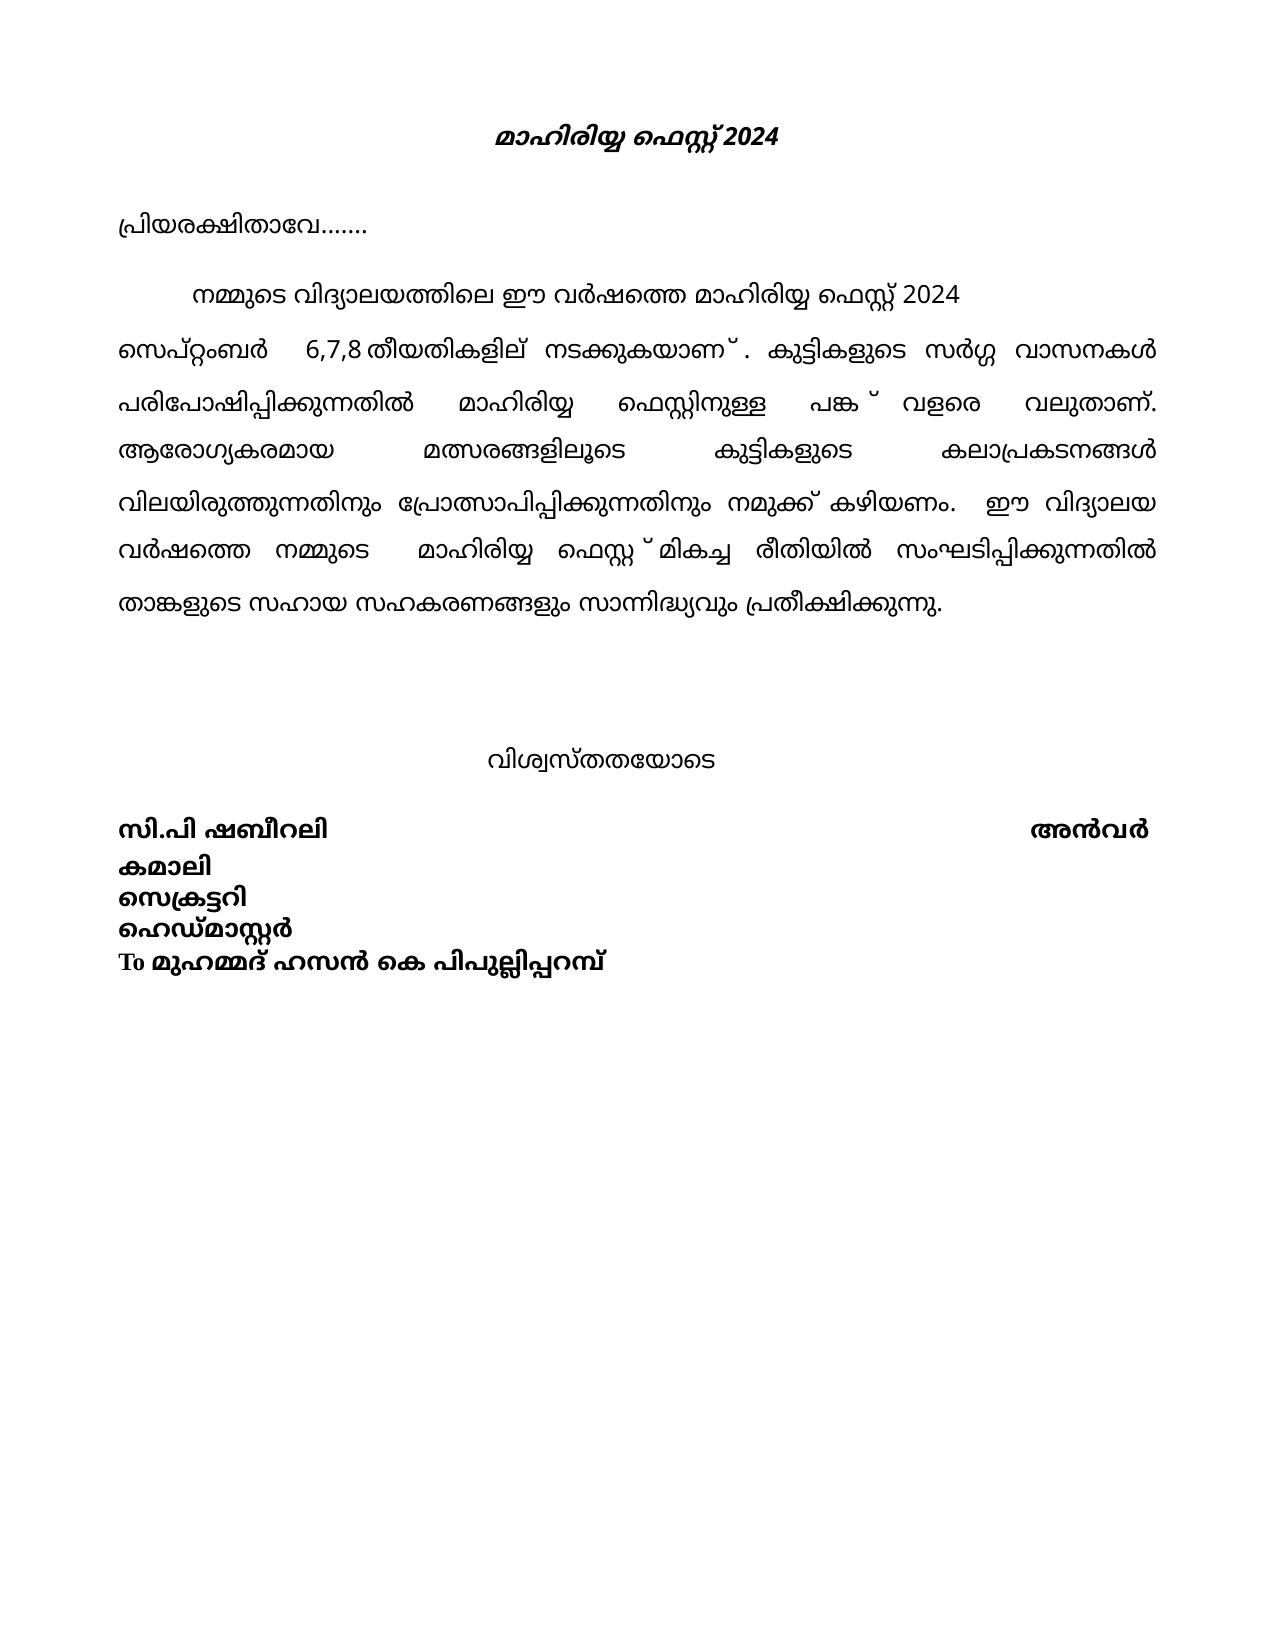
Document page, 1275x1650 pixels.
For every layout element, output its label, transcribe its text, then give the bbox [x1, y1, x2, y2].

text സെപ്റ്റംബര്‍ 6,7,8തീയതികളില്‍‍ നടക്കുകയാണ് . കുട്ടികളുടെ സര്‍ഗ്ഗ വാസനകള്‍ പരിപോഷിപ്പിക്കുന്നതില്‍ മാഹിരിയ്യ ഫെസ്റ്റിനുള്ള പങ്ക് വളരെ വലുതാണ്. ആരോഗ്യകരമായ മത്സരങ്ങളിലൂടെ കുട്ടികളുടെ കലാപ്രകടനങ്ങള്‍ വിലയിരുത്തുന്നതിനും പ്രോത്സാപിപ്പിക്കുന്നതിനും നമുക്ക് കഴിയണം. ഈ വിദ്യാലയ വര്‍ഷത്തെ നമ്മുടെ മാഹിരിയ്യ ഫെസ്റ്റ് മികച്ച രീതിയില്‍ സംഘടിപ്പിക്കുന്നതില്‍ താങ്കളുടെ സഹായ സഹകരണങ്ങളും സാന്നിദ്ധ്യവും പ്രതീക്ഷിക്കുന്നു. [118, 332, 1157, 621]
text വിശ്വസ്തതയോടെ [118, 742, 1157, 778]
text നമ്മുടെ വിദ്യാലയത്തിലെ ഈ വര്‍ഷത്തെ മാഹിരിയ്യ ഫെസ്റ്റ് 2024 [118, 277, 1157, 313]
text പ്രിയരക്ഷിതാവേ....... [118, 207, 1157, 243]
text ‌‌ [118, 673, 1157, 707]
text മാഹിരിയ്യ ഫെസ്റ്റ് 2024 [118, 118, 1157, 154]
text സെക്രട്ടറി ഹെഡ്‌മാസ്റ്റര്‍ [118, 885, 1157, 947]
text To മുഹമ്മദ് ഹസന്‍ കെ പിപുല്ലിപ്പറമ്പ് [118, 947, 1157, 980]
text സി.പി ഷബീറലി‍ അന്‍വ‍‍ര്‍ കമാലി ‍ [118, 812, 1157, 885]
